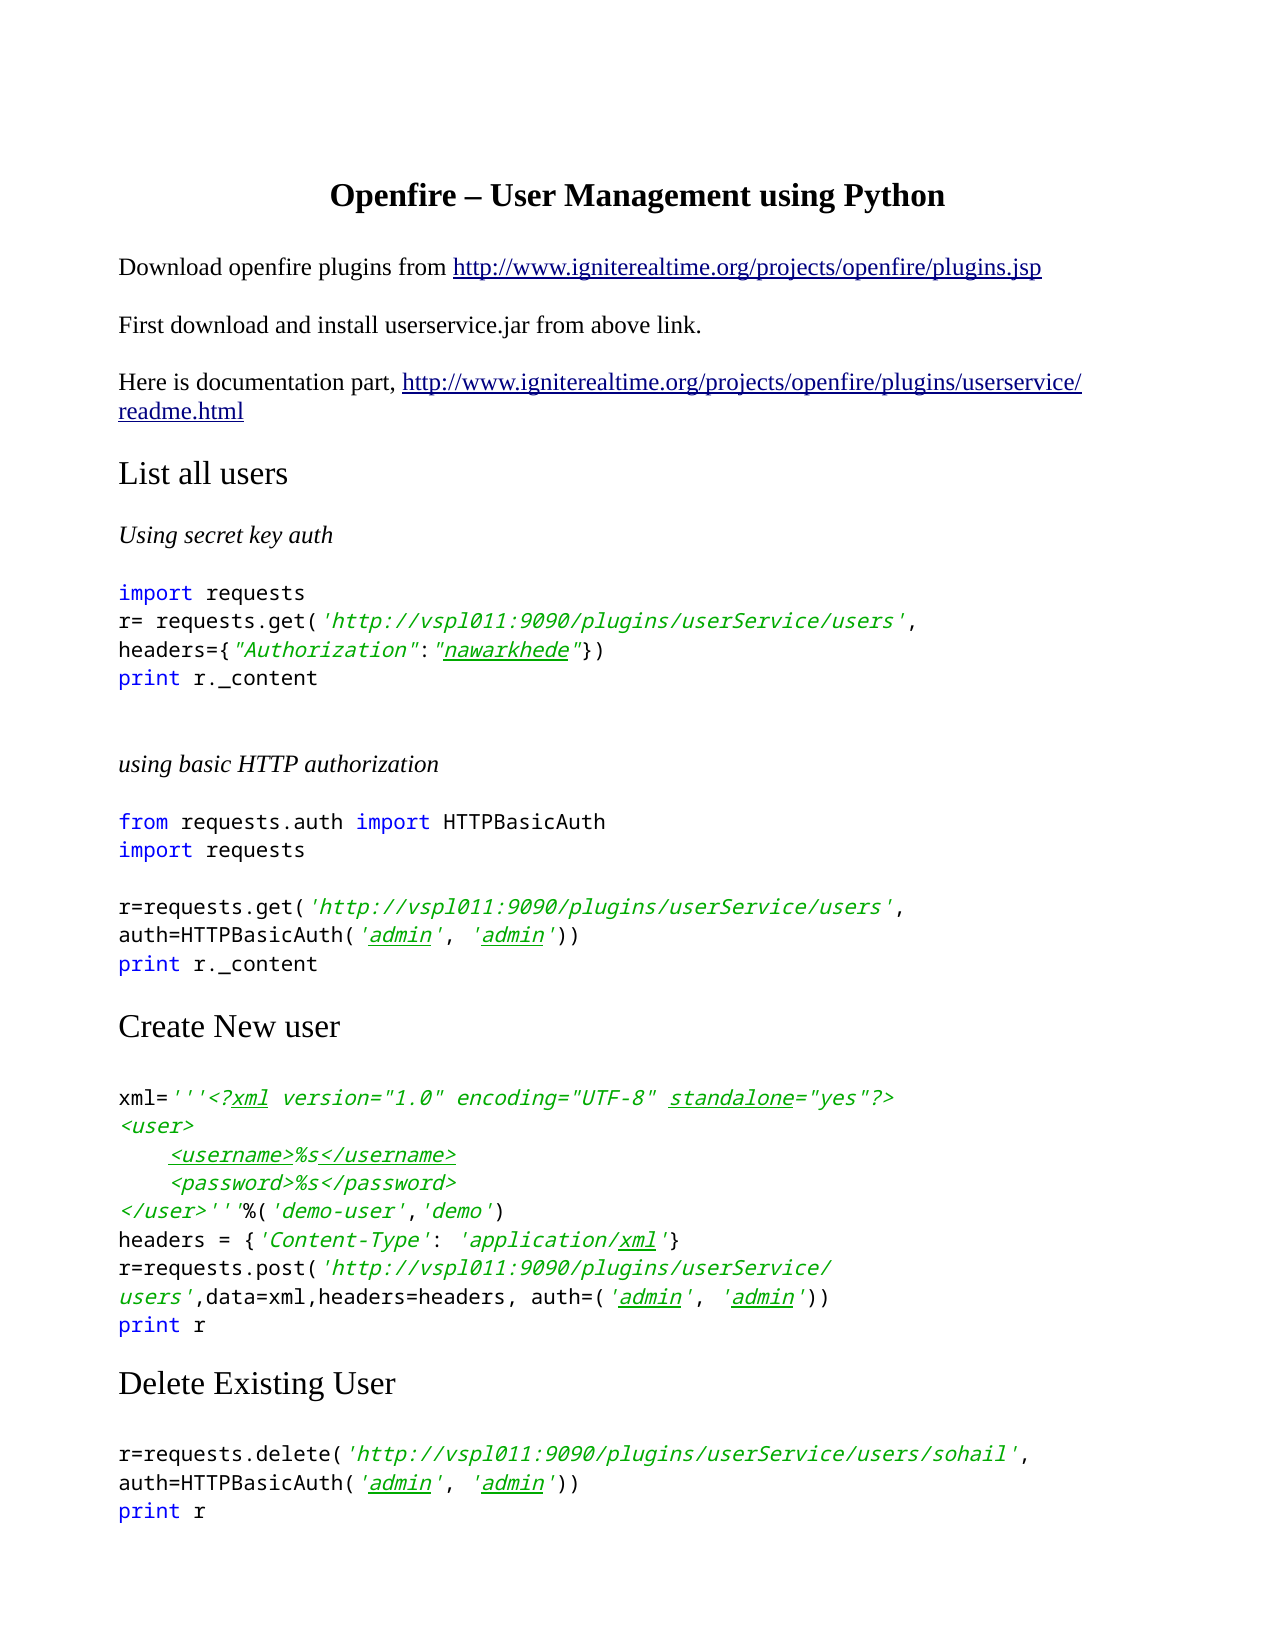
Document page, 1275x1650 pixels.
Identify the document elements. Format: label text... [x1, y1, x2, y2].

text print r [118, 1496, 1157, 1525]
text print r._content [118, 663, 1157, 692]
text Download openfire plugins from http://www.igniterealtime.org/projects/openfire/plugins.jsp [118, 252, 1157, 281]
text using basic HTTP authorization [118, 749, 1157, 778]
text </user>'''%('demo-user','demo') [118, 1197, 1157, 1225]
text from requests.auth import HTTPBasicAuth [118, 807, 1157, 835]
text First download and install userservice.jar from above link. [118, 310, 1157, 338]
text r=requests.get('http://vspl011:9090/plugins/userService/users', auth=HTTPBasicAuth('admin', 'admin')) [118, 892, 1157, 949]
text import requests [118, 835, 1157, 864]
text List all users [118, 453, 1157, 492]
text print r [118, 1310, 1157, 1339]
text Here is documentation part, http://www.igniterealtime.org/projects/openfire/plugins/userservice/readme.html [118, 367, 1157, 425]
text Using secret key auth [118, 521, 1157, 549]
text headers = {'Content-Type': 'application/xml'} [118, 1225, 1157, 1253]
text <user> [118, 1111, 1157, 1140]
text r=requests.post('http://vspl011:9090/plugins/userService/users',data=xml,headers=headers, auth=('admin', 'admin')) [118, 1253, 1157, 1310]
text <password>%s</password> [118, 1168, 1157, 1197]
text r=requests.delete('http://vspl011:9090/plugins/userService/users/sohail', auth=HTTPBasicAuth('admin', 'admin')) [118, 1439, 1157, 1496]
text r= requests.get('http://vspl011:9090/plugins/userService/users', headers={"Authorization":"nawarkhede"}) [118, 607, 1157, 663]
text Openfire – User Management using Python [118, 176, 1157, 214]
text xml='''<?xml version="1.0" encoding="UTF-8" standalone="yes"?> [118, 1083, 1157, 1111]
text print r._content [118, 949, 1157, 977]
text <username>%s</username> [118, 1140, 1157, 1168]
text Create New user [118, 1006, 1157, 1044]
text import requests [118, 578, 1157, 607]
text Delete Existing User [118, 1363, 1157, 1401]
